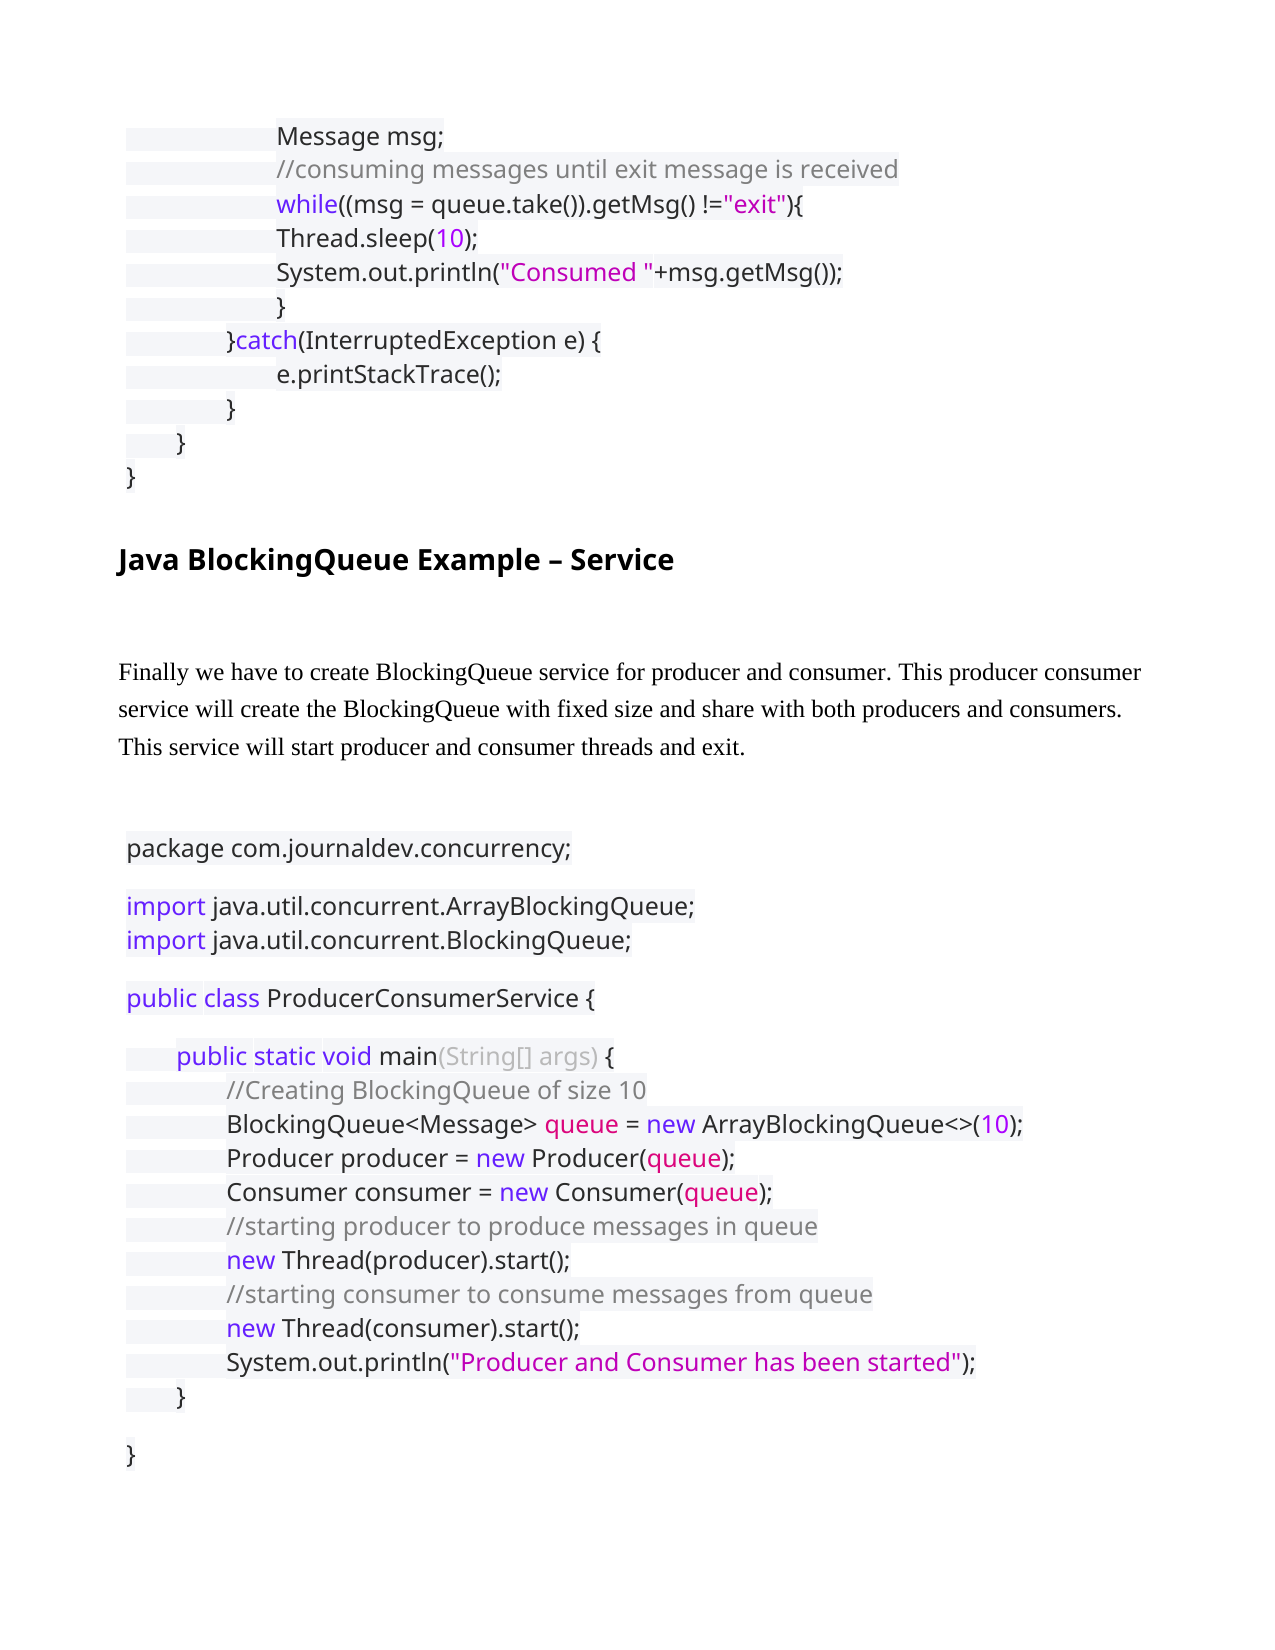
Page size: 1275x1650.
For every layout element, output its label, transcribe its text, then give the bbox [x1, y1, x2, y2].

text } [126, 1437, 1149, 1471]
text //consuming messages until exit message is received [126, 152, 1149, 186]
text //starting producer to produce messages in queue [126, 1209, 1149, 1243]
text } [126, 459, 1149, 493]
text }catch(InterruptedException e) { [126, 322, 1149, 357]
text import java.util.concurrent.BlockingQueue; [126, 923, 1149, 957]
text } [126, 1379, 1149, 1413]
text } [126, 391, 1149, 425]
text new Thread(consumer).start(); [126, 1311, 1149, 1345]
subtitle Java BlockingQueue Example – Service [118, 540, 1157, 579]
text Consumer consumer = new Consumer(queue); [126, 1174, 1149, 1209]
text e.printStackTrace(); [126, 357, 1149, 391]
text public class ProducerConsumerService { [126, 981, 1149, 1015]
text new Thread(producer).start(); [126, 1243, 1149, 1277]
text } [126, 288, 1149, 322]
text Thread.sleep(10); [126, 220, 1149, 254]
text System.out.println("Producer and Consumer has been started"); [126, 1345, 1149, 1379]
text } [126, 425, 1149, 459]
text Message msg; [126, 118, 1149, 152]
text System.out.println("Consumed "+msg.getMsg()); [126, 254, 1149, 288]
text import java.util.concurrent.ArrayBlockingQueue; [126, 889, 1149, 923]
text //starting consumer to consume messages from queue [126, 1277, 1149, 1311]
text public static void main(String[] args) { [126, 1038, 1149, 1072]
text package com.journaldev.concurrency; [126, 831, 1149, 865]
text Finally we have to create BlockingQueue service for producer and consumer. This producer consumer service will create the BlockingQueue with fixed size and share with both producers and consumers. This service will start producer and consumer threads and exit. [118, 648, 1157, 761]
text BlockingQueue<Message> queue = new ArrayBlockingQueue<>(10); [126, 1106, 1149, 1141]
text while((msg = queue.take()).getMsg() !="exit"){ [126, 186, 1149, 220]
text //Creating BlockingQueue of size 10 [126, 1072, 1149, 1106]
text Producer producer = new Producer(queue); [126, 1141, 1149, 1174]
